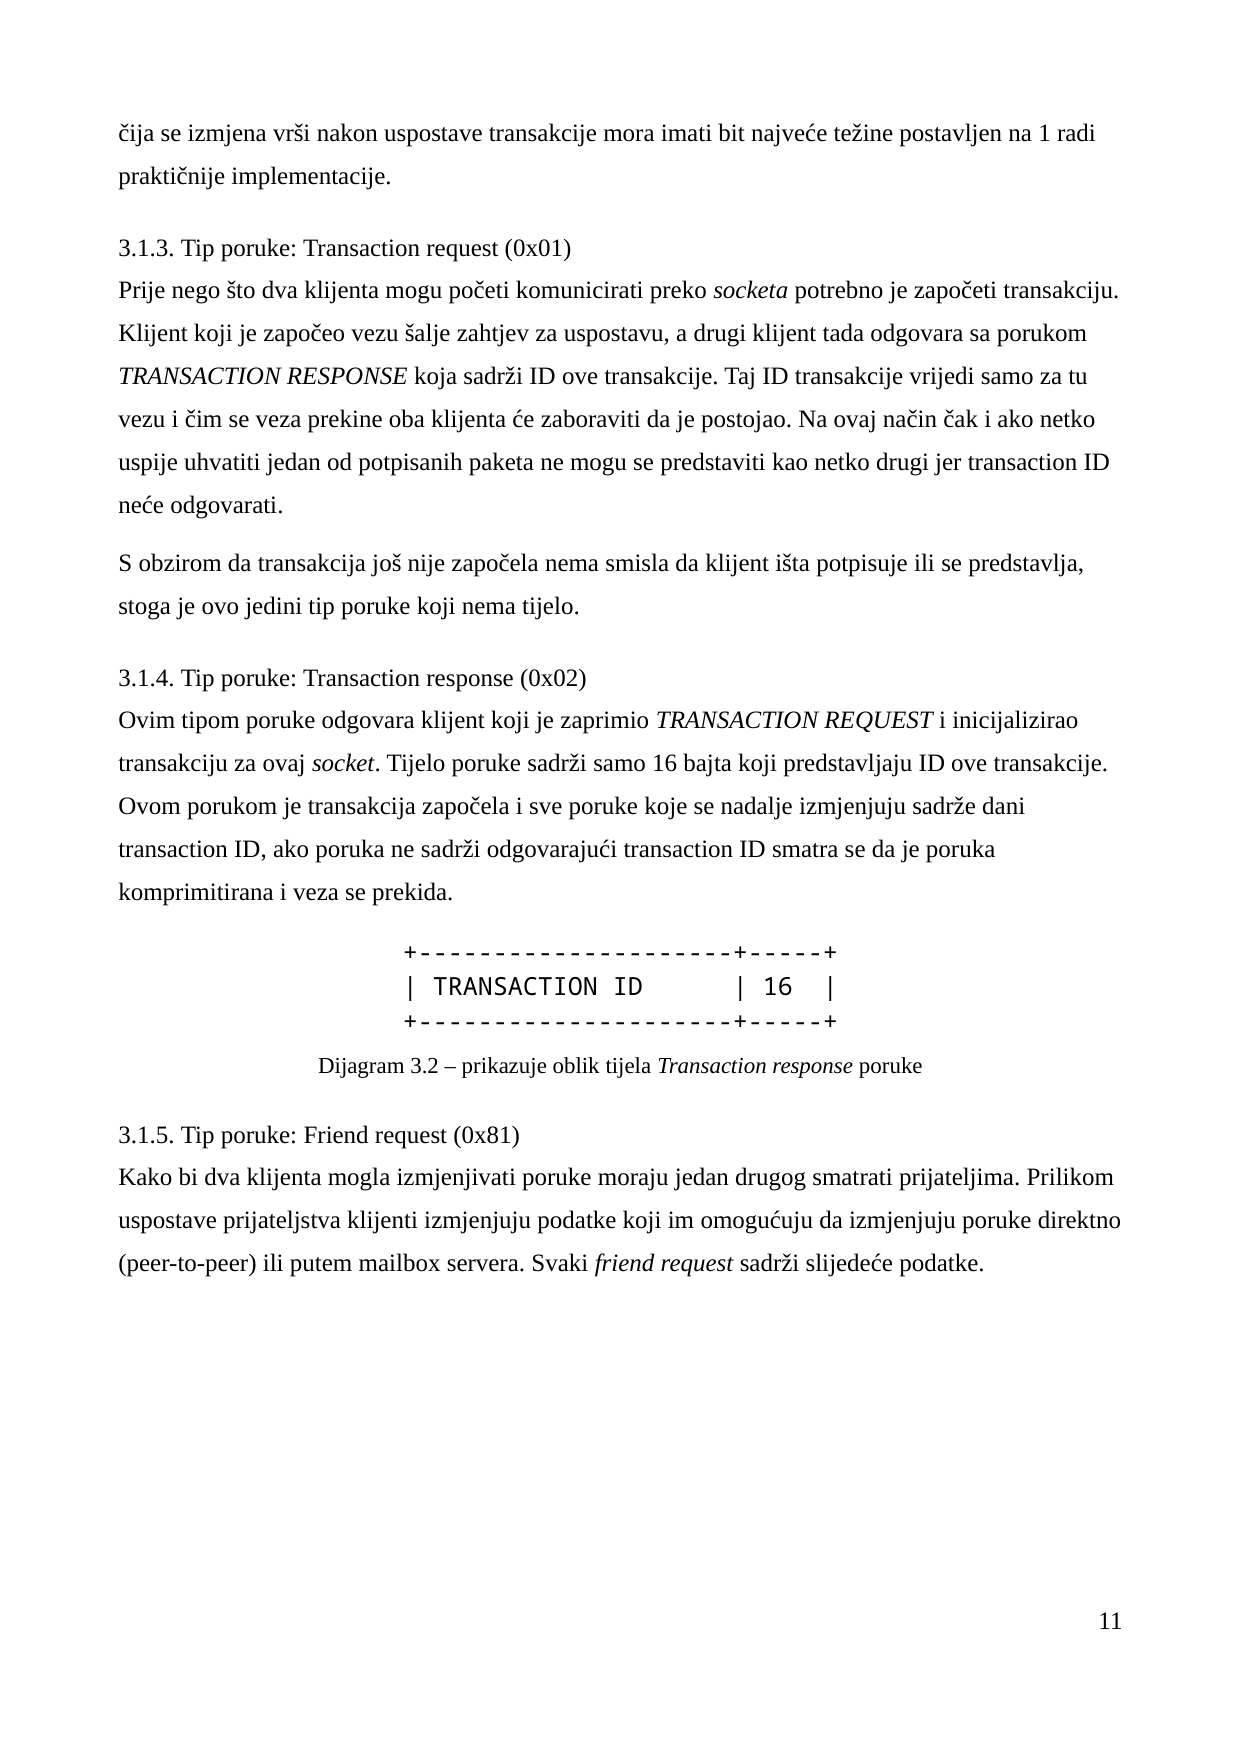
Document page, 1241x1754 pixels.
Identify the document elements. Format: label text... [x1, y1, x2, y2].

text +---------------------+-----+ | TRANSACTION ID | 16 | +---------------------+-----+ [118, 935, 1122, 1037]
subtitle Tip poruke: Friend request (0x81) [118, 1120, 1122, 1149]
text Prije nego što dva klijenta mogu početi komunicirati preko socketa potrebno je započeti transakciju. Klijent koji je započeo vezu šalje zahtjev za uspostavu, a drugi klijent tada odgovara sa porukom TRANSACTION RESPONSE koja sadrži ID ove transakcije. Taj ID transakcije vrijedi samo za tu vezu i čim se veza prekine oba klijenta će zaboraviti da je postojao. Na ovaj način čak i ako netko uspije uhvatiti jedan od potpisanih paketa ne mogu se predstaviti kao netko drugi jer transaction ID neće odgovarati. [118, 275, 1122, 519]
text S obzirom da transakcija još nije započela nema smisla da klijent išta potpisuje ili se predstavlja, stoga je ovo jedini tip poruke koji nema tijelo. [118, 548, 1122, 620]
text Dijagram 3.2 – prikazuje oblik tijela Transaction response poruke [118, 1052, 1122, 1078]
text Ovim tipom poruke odgovara klijent koji je zaprimio TRANSACTION REQUEST i inicijalizirao transakciju za ovaj socket. Tijelo poruke sadrži samo 16 bajta koji predstavljaju ID ove transakcije. Ovom porukom je transakcija započela i sve poruke koje se nadalje izmjenjuju sadrže dani transaction ID, ako poruka ne sadrži odgovarajući transaction ID smatra se da je poruka komprimitirana i veza se prekida. [118, 705, 1122, 906]
text čija se izmjena vrši nakon uspostave transakcije mora imati bit najveće težine postavljen na 1 radi praktičnije implementacije. [118, 118, 1122, 190]
subtitle Tip poruke: Transaction request (0x01) [118, 233, 1122, 262]
subtitle Tip poruke: Transaction response (0x02) [118, 663, 1122, 692]
text Kako bi dva klijenta mogla izmjenjivati poruke moraju jedan drugog smatrati prijateljima. Prilikom uspostave prijateljstva klijenti izmjenjuju podatke koji im omogućuju da izmjenjuju poruke direktno (peer-to-peer) ili putem mailbox servera. Svaki friend request sadrži slijedeće podatke. [118, 1162, 1122, 1277]
